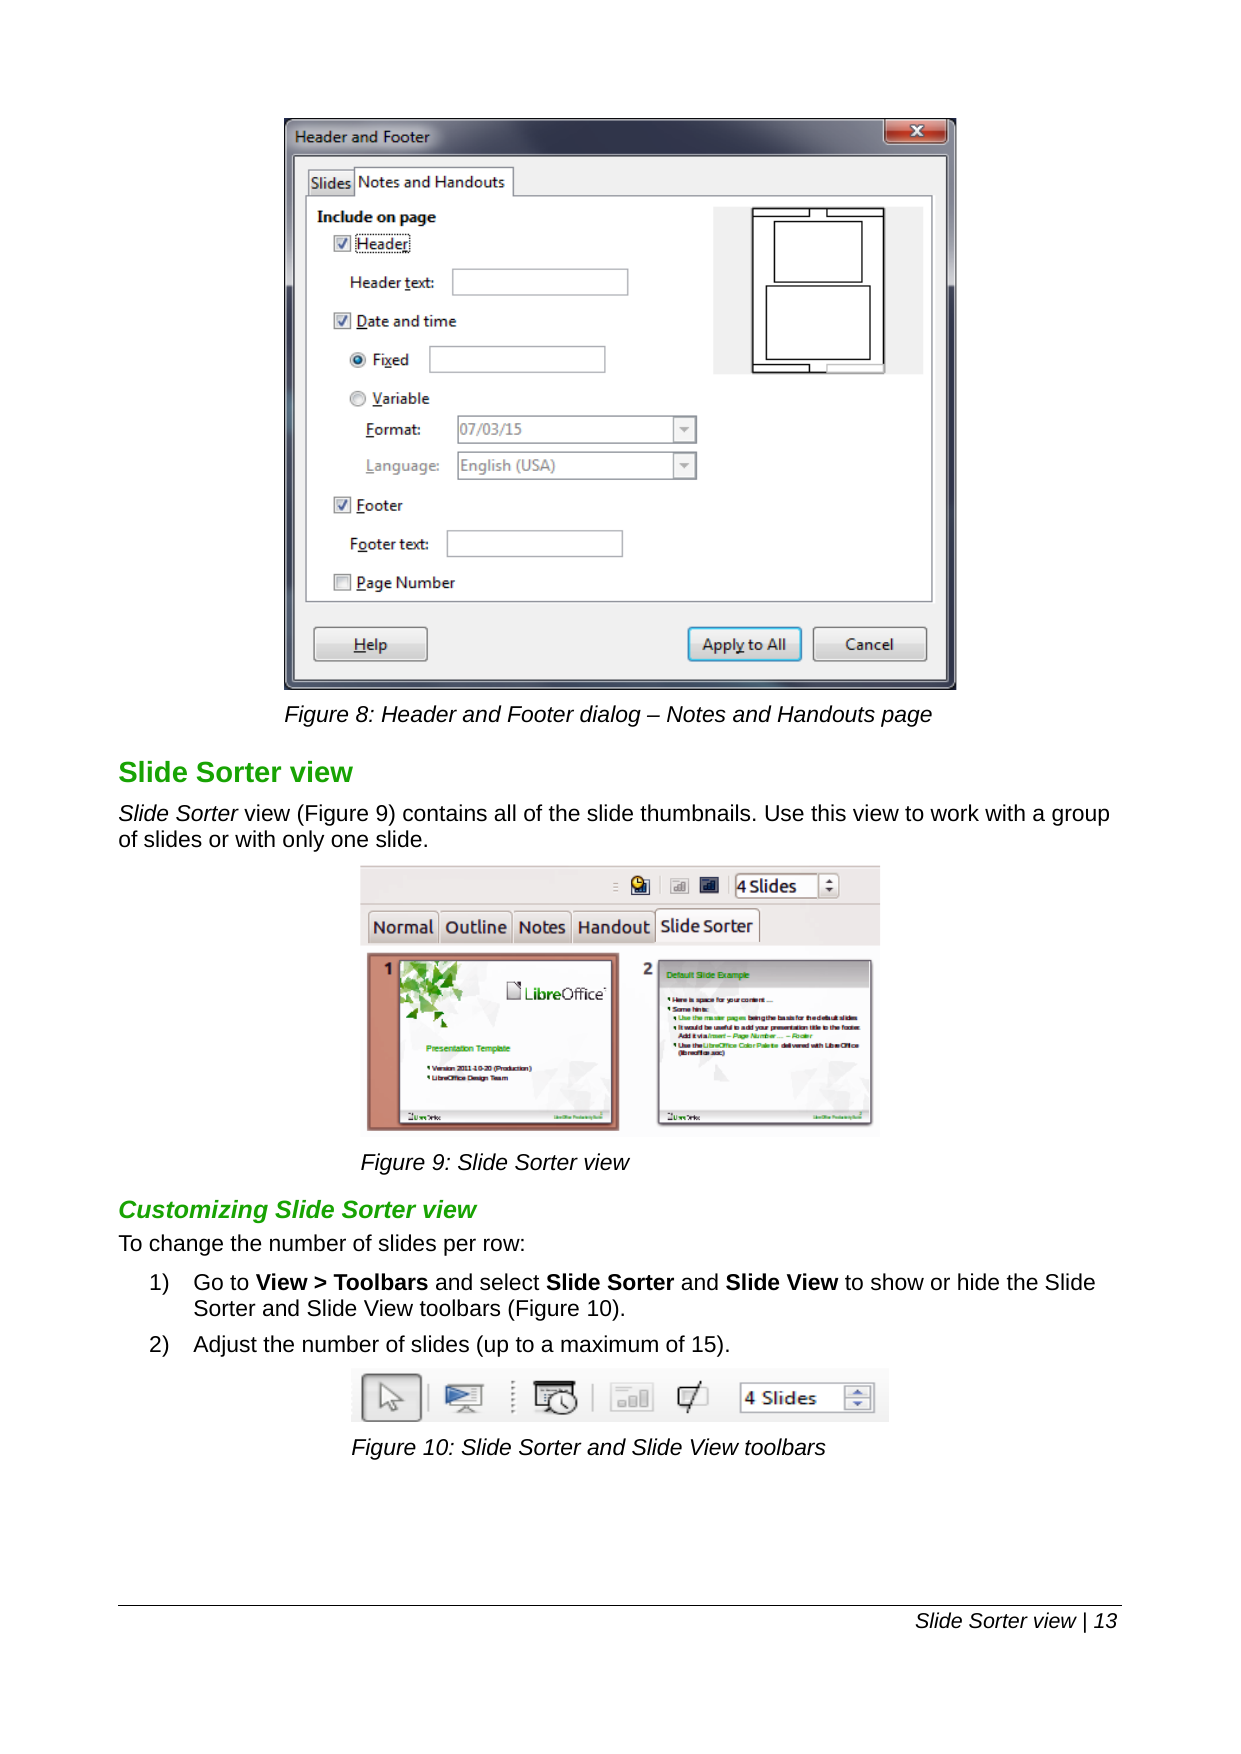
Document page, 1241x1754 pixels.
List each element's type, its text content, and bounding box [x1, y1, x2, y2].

picture [284, 118, 957, 690]
subtitle Customizing Slide Sorter view [118, 1196, 1122, 1224]
list Go to View > Toolbars and select Slide Sorter and Slide View to show or hide the Slide Sorter and Slide View toolbars (Figure 10). [169, 1269, 1122, 1322]
subtitle Slide Sorter view [118, 754, 1122, 788]
list Adjust the number of slides (up to a maximum of 15). [169, 1331, 1122, 1357]
list To change the number of slides per row: [118, 1230, 1122, 1257]
text Figure 8: Header and Footer dialog – Notes and Handouts page [284, 701, 956, 727]
text Figure 9: Slide Sorter view [360, 1148, 880, 1175]
text Figure 10: Slide Sorter and Slide View toolbars [351, 1434, 889, 1460]
picture [360, 865, 880, 1137]
text Slide Sorter view (Figure 9) contains all of the slide thumbnails. Use this view to work with a group of slides or with only one slide. [118, 800, 1122, 853]
